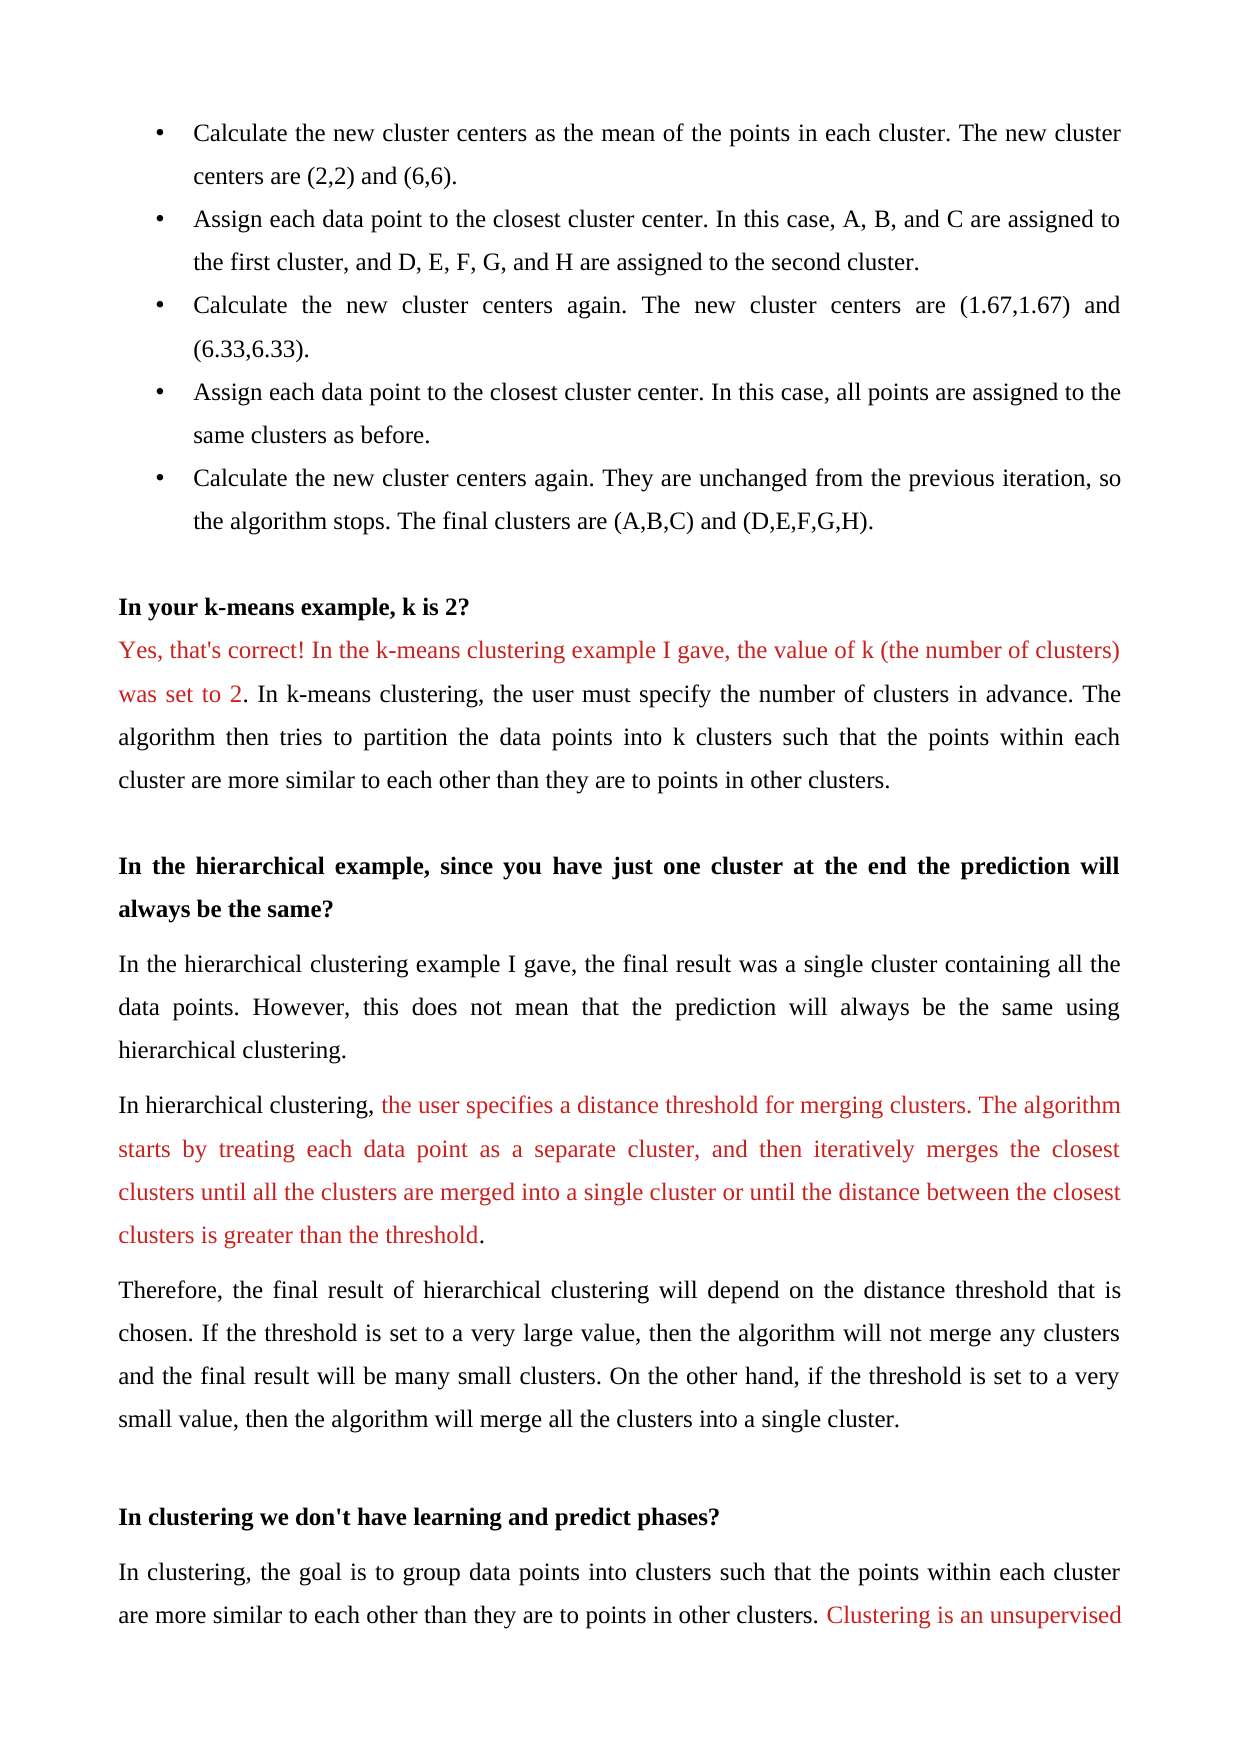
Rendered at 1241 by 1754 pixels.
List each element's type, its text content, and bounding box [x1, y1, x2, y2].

list Assign each data point to the closest cluster center. In this case, A, B, and C are assigned to the first cluster, and D, E, F, G, and H are assigned to the second cluster. [156, 204, 1122, 276]
text In the hierarchical clustering example I gave, the final result was a single cluster containing all the data points. However, this does not mean that the prediction will always be the same using hierarchical clustering. [118, 949, 1122, 1064]
text In your k-means example, k is 2? [118, 592, 1122, 621]
text Yes, that's correct! In the k-means clustering example I gave, the value of k (the number of clusters) was set to 2. In k-means clustering, the user must specify the number of clusters in advance. The algorithm then tries to partition the data points into k clusters such that the points within each cluster are more similar to each other than they are to points in other clusters. [118, 636, 1122, 794]
text In clustering, the goal is to group data points into clusters such that the points within each cluster are more similar to each other than they are to points in other clusters. Clustering is an unsupervised [118, 1557, 1122, 1629]
list Calculate the new cluster centers again. They are unchanged from the previous iteration, so the algorithm stops. The final clusters are (A,B,C) and (D,E,F,G,H). [156, 463, 1122, 535]
text In the hierarchical example, since you have just one cluster at the end the prediction will always be the same? [118, 851, 1122, 923]
text Therefore, the final result of hierarchical clustering will depend on the distance threshold that is chosen. If the threshold is set to a very large value, then the algorithm will not merge any clusters and the final result will be many small clusters. On the other hand, if the threshold is set to a very small value, then the algorithm will merge all the clusters into a single cluster. [118, 1275, 1122, 1433]
text In hierarchical clustering, the user specifies a distance threshold for merging clusters. The algorithm starts by treating each data point as a separate cluster, and then iteratively merges the closest clusters until all the clusters are merged into a single cluster or until the distance between the closest clusters is greater than the threshold. [118, 1091, 1122, 1249]
list Calculate the new cluster centers again. The new cluster centers are (1.67,1.67) and (6.33,6.33). [156, 291, 1122, 362]
list Assign each data point to the closest cluster center. In this case, all points are assigned to the same clusters as before. [156, 377, 1122, 449]
list Calculate the new cluster centers as the mean of the points in each cluster. The new cluster centers are (2,2) and (6,6). [156, 118, 1122, 190]
text In clustering we don't have learning and predict phases? [118, 1502, 1122, 1531]
